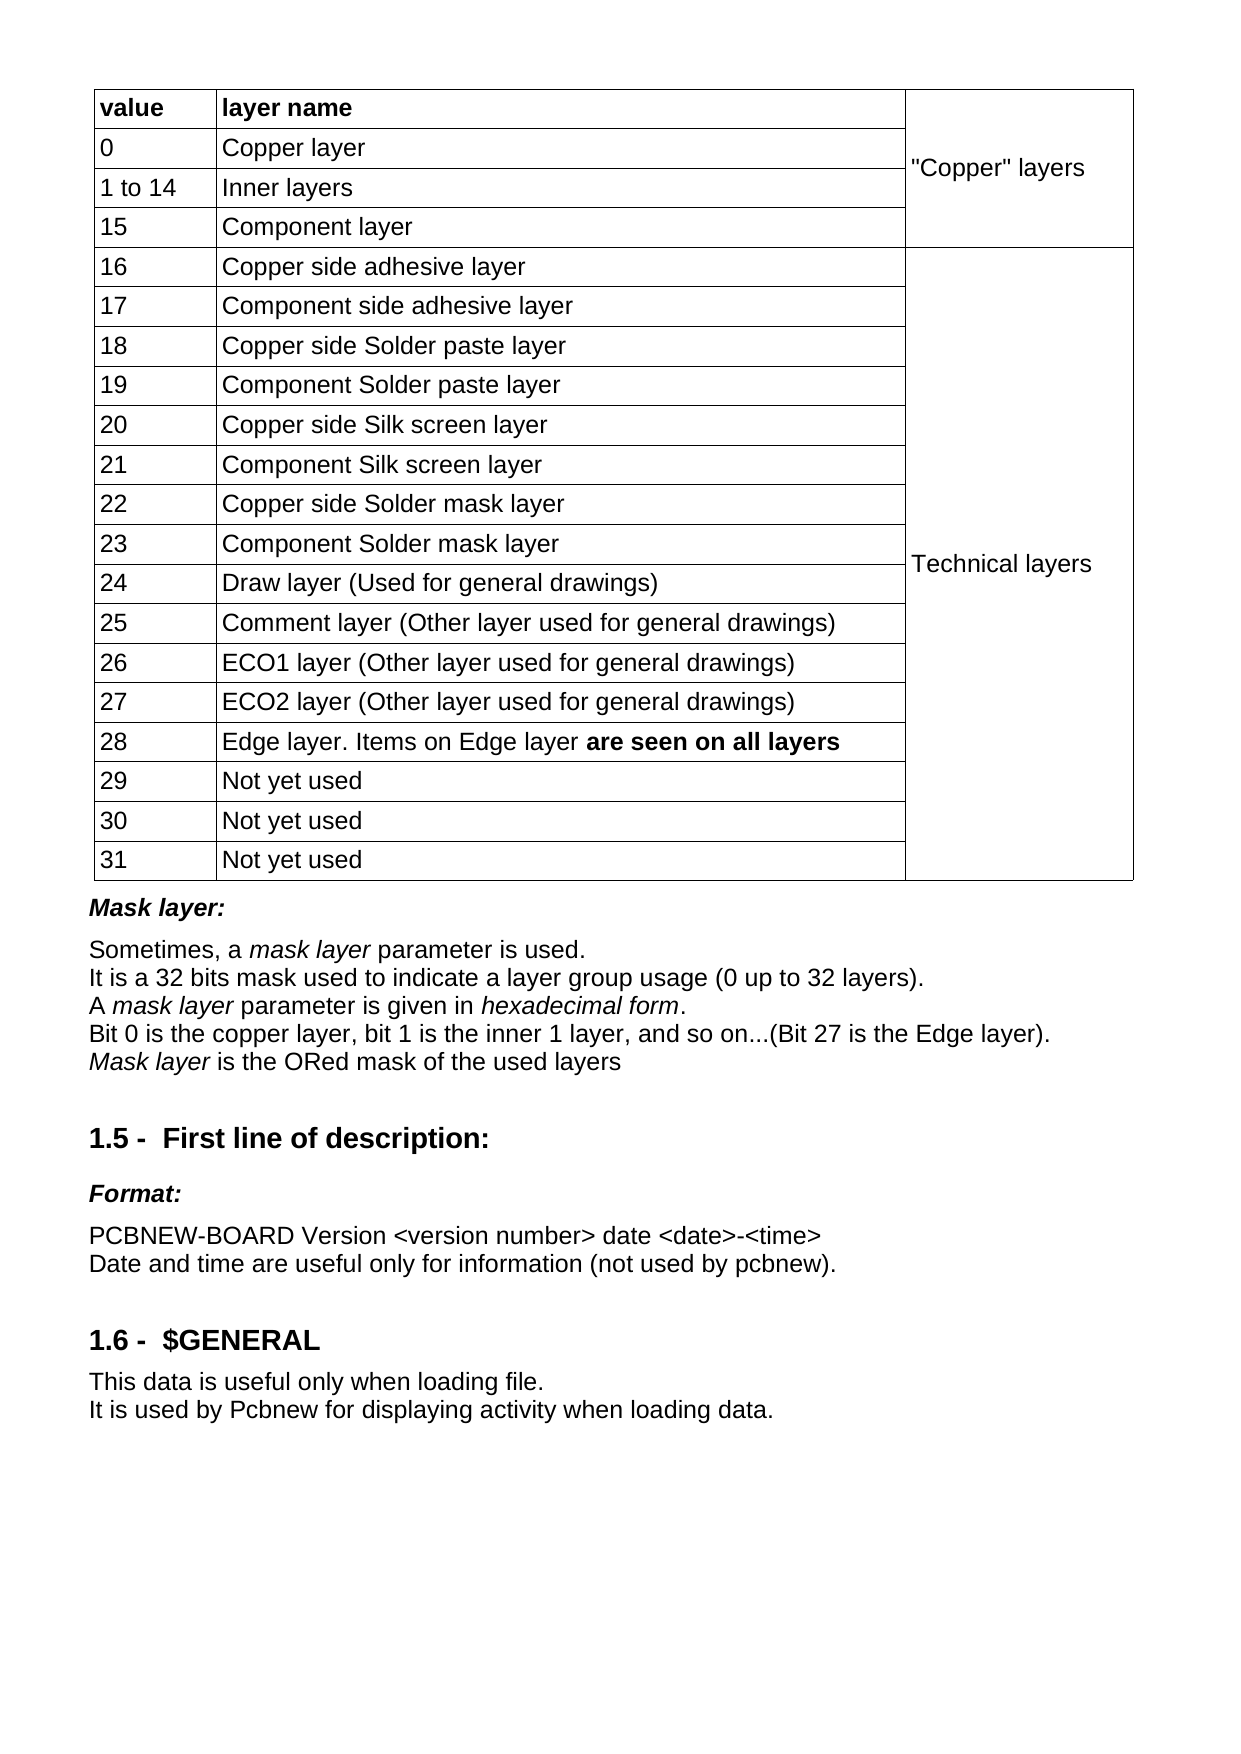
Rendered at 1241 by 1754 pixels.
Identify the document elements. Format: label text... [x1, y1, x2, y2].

table_cell Copper side Silk screen layer [217, 406, 905, 445]
table_cell Not yet used [217, 842, 905, 880]
table_cell 15 [95, 208, 216, 247]
table_cell Technical layers [906, 248, 1133, 880]
table_cell Copper side Solder paste layer [217, 327, 905, 366]
table_cell Component layer [217, 208, 905, 247]
table_cell Copper side Solder mask layer [217, 485, 905, 524]
table_header value [95, 90, 216, 128]
table_cell 20 [95, 406, 216, 445]
table_cell 30 [95, 802, 216, 841]
table_cell Component Solder paste layer [217, 367, 905, 405]
text Format: [88, 1180, 1152, 1208]
table_cell 22 [95, 485, 216, 524]
table_cell 27 [95, 683, 216, 722]
table_cell Component Solder mask layer [217, 525, 905, 564]
table_cell Draw layer (Used for general drawings) [217, 565, 905, 603]
table_cell 1 to 14 [95, 169, 216, 207]
table_header Copper side adhesive layer [217, 248, 905, 286]
table_cell 24 [95, 565, 216, 603]
table_cell Edge layer. Items on Edge layer are seen on all layers [217, 723, 905, 761]
table_cell 19 [95, 367, 216, 405]
subtitle First line of description: [88, 1122, 1152, 1154]
table_cell 31 [95, 842, 216, 880]
text This data is useful only when loading file. [88, 1368, 1152, 1396]
text It is a 32 bits mask used to indicate a layer group usage (0 up to 32 layers). [88, 964, 1152, 992]
table_cell ECO1 layer (Other layer used for general drawings) [217, 644, 905, 682]
table_cell 0 [95, 129, 216, 168]
subtitle $GENERAL [88, 1324, 1152, 1357]
text Mask layer: [88, 894, 1152, 922]
text It is used by Pcbnew for displaying activity when loading data. [88, 1396, 1152, 1424]
text Date and time are useful only for information (not used by pcbnew). [88, 1250, 1152, 1278]
table_cell Copper layer [217, 129, 905, 168]
table_cell Inner layers [217, 169, 905, 207]
table_cell 17 [95, 287, 216, 326]
text Bit 0 is the copper layer, bit 1 is the inner 1 layer, and so on...(Bit 27 is the Edge layer). [88, 1020, 1152, 1048]
table_header layer name [217, 90, 905, 128]
table_cell Component Silk screen layer [217, 446, 905, 484]
table_cell Component side adhesive layer [217, 287, 905, 326]
text A mask layer parameter is given in hexadecimal form. [88, 992, 1152, 1020]
table_cell 23 [95, 525, 216, 564]
table_cell 28 [95, 723, 216, 761]
table_cell 18 [95, 327, 216, 366]
text Mask layer is the ORed mask of the used layers [88, 1048, 1152, 1076]
table_header "Copper" layers [906, 90, 1133, 247]
table_header 16 [95, 248, 216, 286]
table_cell Comment layer (Other layer used for general drawings) [217, 604, 905, 643]
table_cell Not yet used [217, 802, 905, 841]
text PCBNEW-BOARD Version <version number> date <date>-<time> [88, 1222, 1152, 1250]
table_cell Not yet used [217, 762, 905, 801]
text Sometimes, a mask layer parameter is used. [88, 936, 1152, 964]
table_cell 29 [95, 762, 216, 801]
table_cell 25 [95, 604, 216, 643]
table_cell 26 [95, 644, 216, 682]
table_cell 21 [95, 446, 216, 484]
table_cell ECO2 layer (Other layer used for general drawings) [217, 683, 905, 722]
